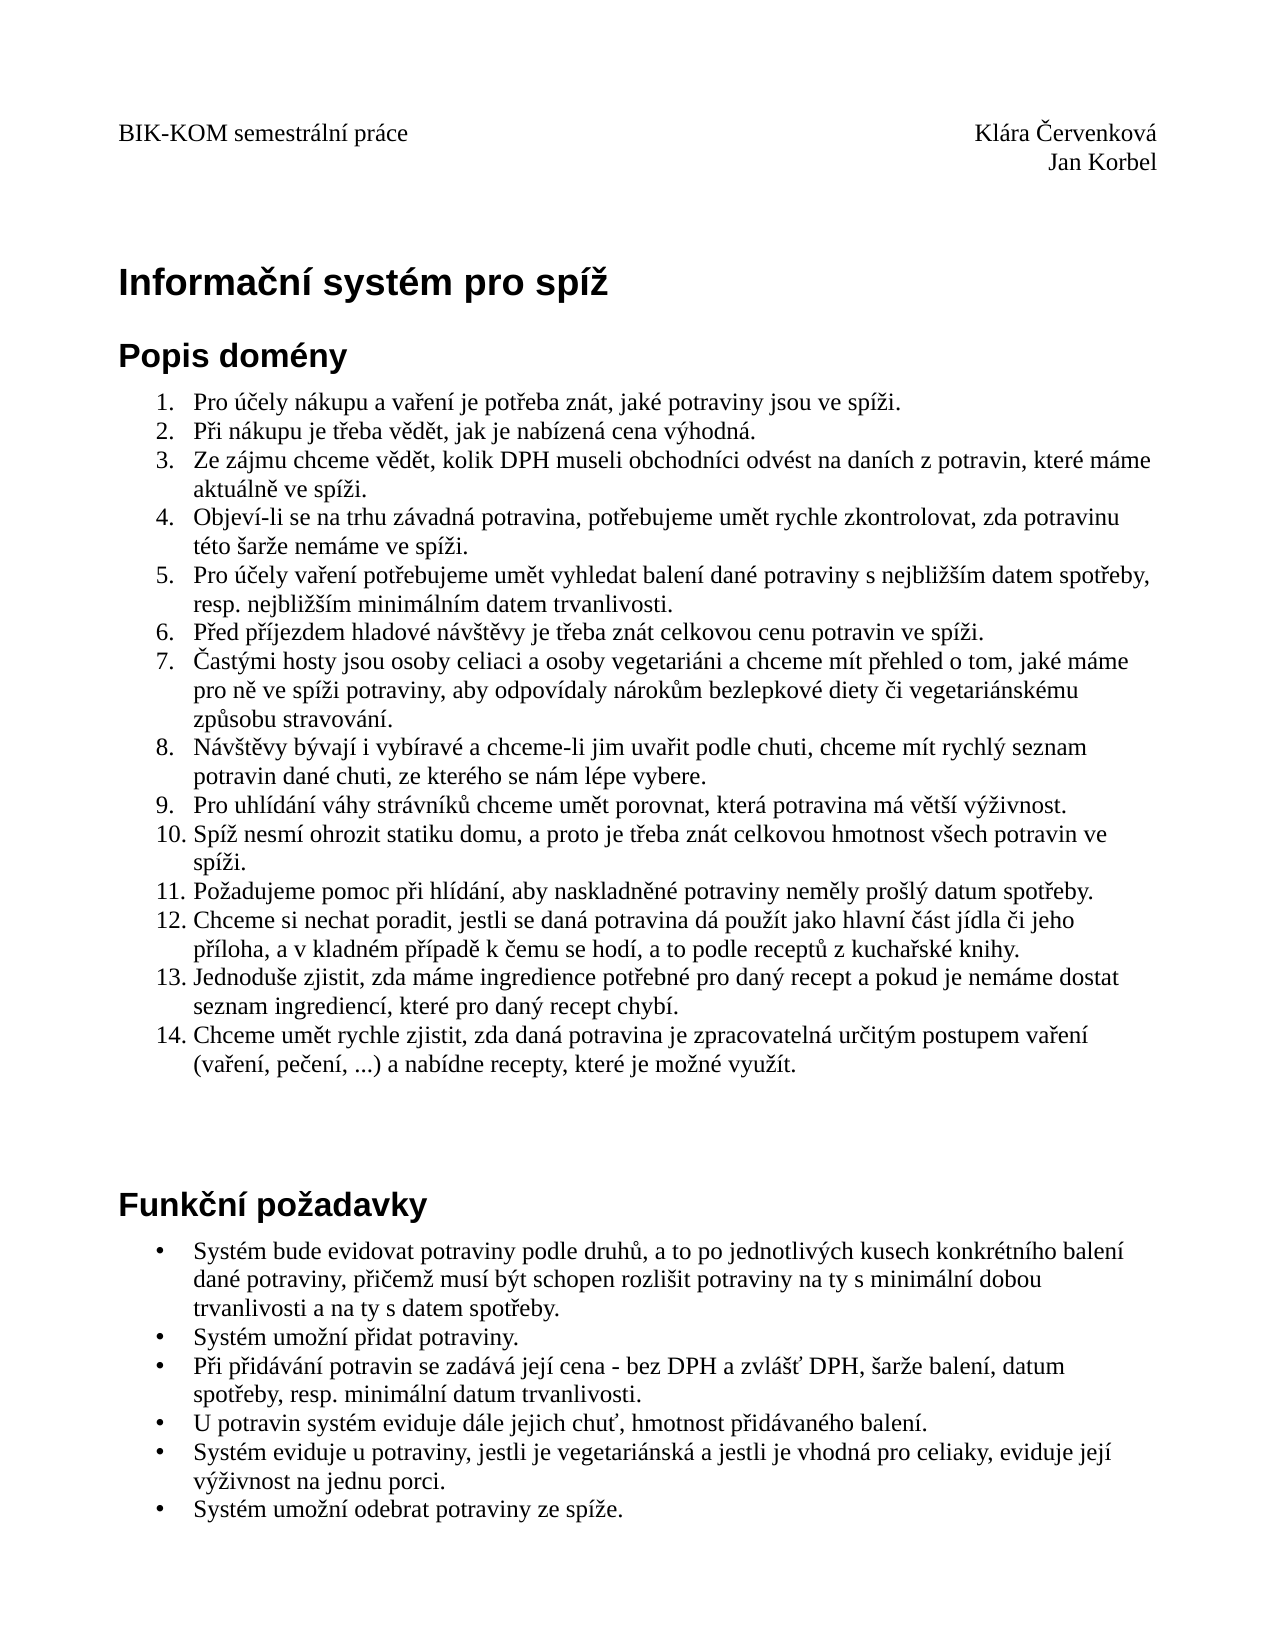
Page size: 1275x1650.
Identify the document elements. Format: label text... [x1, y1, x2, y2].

list Chceme umět rychle zjistit, zda daná potravina je zpracovatelná určitým postupem vaření (vaření, pečení, ...) a nabídne recepty, které je možné využít. [156, 1020, 1157, 1077]
list Systém eviduje u potraviny, jestli je vegetariánská a jestli je vhodná pro celiaky, eviduje její výživnost na jednu porci. [156, 1437, 1157, 1494]
list U potravin systém eviduje dále jejich chuť, hmotnost přidávaného balení. [156, 1408, 1157, 1437]
list Při přidávání potravin se zadává její cena - bez DPH a zvlášť DPH, šarže balení, datum spotřeby, resp. minimální datum trvanlivosti. [156, 1351, 1157, 1408]
list Pro účely nákupu a vaření je potřeba znát, jaké potraviny jsou ve spíži. [156, 387, 1157, 416]
list Při nákupu je třeba vědět, jak je nabízená cena výhodná. [156, 416, 1157, 445]
subtitle Funkční požadavky [118, 1184, 1157, 1223]
list Před příjezdem hladové návštěvy je třeba znát celkovou cenu potravin ve spíži. [156, 617, 1157, 646]
list Pro účely vaření potřebujeme umět vyhledat balení dané potraviny s nejbližším datem spotřeby, resp. nejbližším minimálním datem trvanlivosti. [156, 560, 1157, 617]
list Častými hosty jsou osoby celiaci a osoby vegetariáni a chceme mít přehled o tom, jaké máme pro ně ve spíži potraviny, aby odpovídaly nárokům bezlepkové diety či vegetariánskému způsobu stravování. [156, 646, 1157, 732]
list Systém umožní odebrat potraviny ze spíže. [156, 1494, 1157, 1523]
list Návštěvy bývají i vybíravé a chceme-li jim uvařit podle chuti, chceme mít rychlý seznam potravin dané chuti, ze kterého se nám lépe vybere. [156, 732, 1157, 790]
list Pro uhlídání váhy strávníků chceme umět porovnat, která potravina má větší výživnost. [156, 790, 1157, 819]
list Ze zájmu chceme vědět, kolik DPH museli obchodníci odvést na daních z potravin, které máme aktuálně ve spíži. [156, 445, 1157, 502]
list Systém umožní přidat potraviny. [156, 1322, 1157, 1351]
list Chceme si nechat poradit, jestli se daná potravina dá použít jako hlavní část jídla či jeho příloha, a v kladném případě k čemu se hodí, a to podle receptů z kuchařské knihy. [156, 905, 1157, 962]
list Jednoduše zjistit, zda máme ingredience potřebné pro daný recept a pokud je nemáme dostat seznam ingrediencí, které pro daný recept chybí. [156, 962, 1157, 1020]
subtitle Informační systém pro spíž [118, 259, 1157, 303]
list Požadujeme pomoc při hlídání, aby naskladněné potraviny neměly prošlý datum spotřeby. [156, 876, 1157, 905]
list Systém bude evidovat potraviny podle druhů, a to po jednotlivých kusech konkrétního balení dané potraviny, přičemž musí být schopen rozlišit potraviny na ty s minimální dobou trvanlivosti a na ty s datem spotřeby. [156, 1236, 1157, 1322]
list Spíž nesmí ohrozit statiku domu, a proto je třeba znát celkovou hmotnost všech potravin ve spíži. [156, 819, 1157, 876]
subtitle Popis domény [118, 336, 1157, 375]
list Objeví-li se na trhu závadná potravina, potřebujeme umět rychle zkontrolovat, zda potravinu této šarže nemáme ve spíži. [156, 502, 1157, 560]
